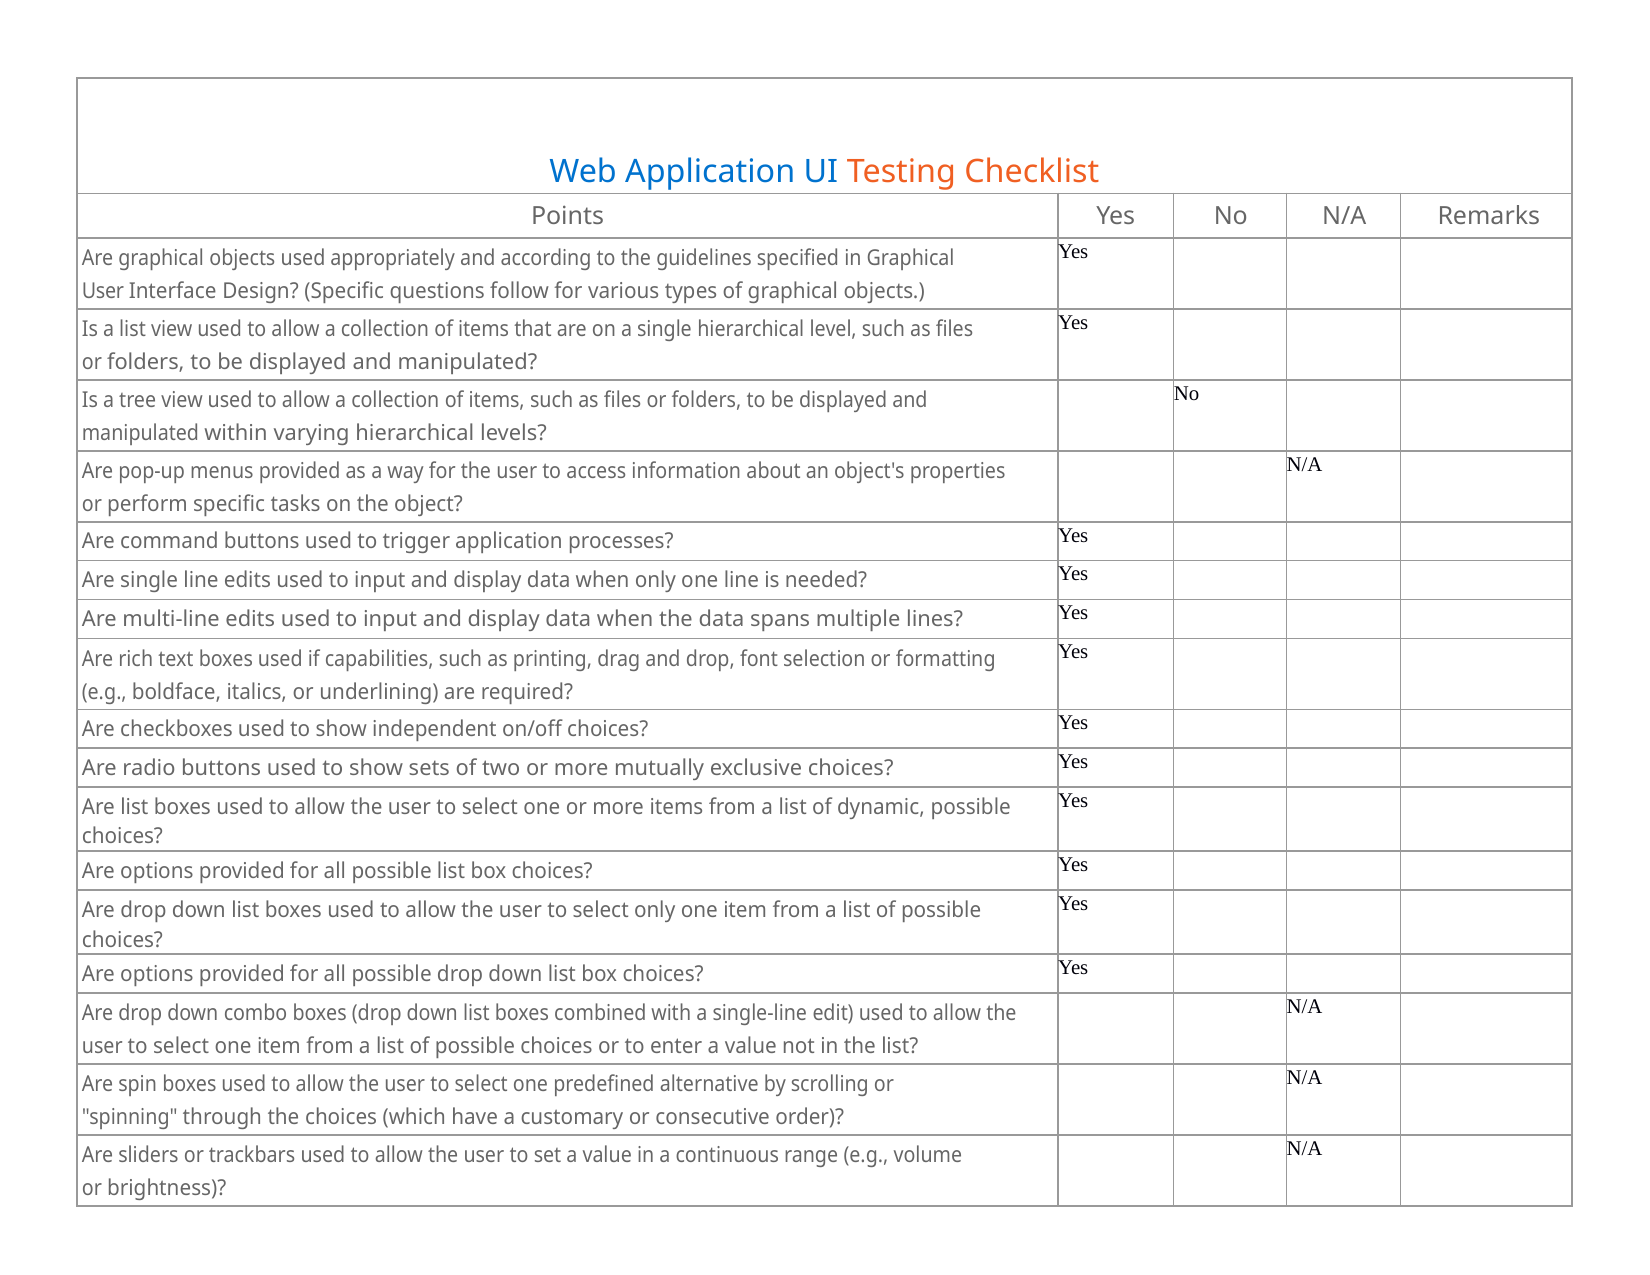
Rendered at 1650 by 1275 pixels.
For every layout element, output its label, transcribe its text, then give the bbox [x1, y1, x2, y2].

table_cell Yes [1059, 788, 1173, 850]
table_cell N/A [1287, 194, 1400, 237]
table_cell [1401, 1136, 1571, 1205]
table_cell [1401, 852, 1571, 889]
table_cell [1174, 639, 1286, 708]
table_cell [1287, 639, 1400, 708]
table_cell No [1174, 381, 1286, 450]
table_cell [1287, 955, 1400, 992]
table_cell [1174, 891, 1286, 953]
table_cell [1059, 1065, 1173, 1134]
table_cell [1287, 239, 1400, 308]
table_cell [1174, 710, 1286, 747]
table_cell Yes [1059, 310, 1173, 379]
table_cell Yes [1059, 523, 1173, 560]
table_cell [1174, 955, 1286, 992]
table_cell [1401, 381, 1571, 450]
table_cell Are drop down combo boxes (drop down list boxes combined with a single-line edit) used to allow the user to select one item from a list of possible choices or to enter a value not in the list? [78, 994, 1057, 1063]
table_cell [1287, 523, 1400, 560]
table_cell No [1174, 194, 1286, 237]
table_cell Are list boxes used to allow the user to select one or more items from a list of dynamic, possible choices? [78, 788, 1057, 850]
table_cell Are pop-up menus provided as a way for the user to access information about an object's properties or perform specific tasks on the object? [78, 452, 1057, 521]
table_cell [1401, 1065, 1571, 1134]
table_cell [1174, 749, 1286, 786]
table_cell [1401, 891, 1571, 953]
table_cell Are options provided for all possible list box choices? [78, 852, 1057, 889]
table_cell [1401, 600, 1571, 637]
table_cell Are sliders or trackbars used to allow the user to set a value in a continuous range (e.g., volume or brightness)? [78, 1136, 1057, 1205]
table_cell [1401, 994, 1571, 1063]
table_cell Yes [1059, 710, 1173, 747]
table_cell Yes [1059, 749, 1173, 786]
table_cell [1287, 381, 1400, 450]
table_cell [1287, 749, 1400, 786]
table_cell N/A [1287, 994, 1400, 1063]
table_cell Are drop down list boxes used to allow the user to select only one item from a list of possible choices? [78, 891, 1057, 953]
table_cell [1401, 955, 1571, 992]
table_cell Yes [1059, 891, 1173, 953]
table_cell Yes [1059, 194, 1173, 237]
table_cell [1059, 452, 1173, 521]
table_cell [1401, 788, 1571, 850]
table_cell [1059, 994, 1173, 1063]
table_cell [1287, 852, 1400, 889]
table_cell [1401, 561, 1571, 599]
table_cell [1059, 1136, 1173, 1205]
table_cell Are graphical objects used appropriately and according to the guidelines specified in Graphical User Interface Design? (Specific questions follow for various types of graphical objects.) [78, 239, 1057, 308]
table_cell [1174, 600, 1286, 637]
table_cell [1059, 381, 1173, 450]
table_cell Are multi-line edits used to input and display data when the data spans multiple lines? [78, 600, 1057, 637]
table_cell [1174, 1065, 1286, 1134]
table_cell Points [78, 194, 1057, 237]
table_header Web Application UI Testing Checklist [78, 79, 1571, 193]
table_cell Yes [1059, 561, 1173, 599]
table_cell [1401, 710, 1571, 747]
table_cell Yes [1059, 852, 1173, 889]
table_cell [1287, 788, 1400, 850]
table_cell [1401, 523, 1571, 560]
table_cell Yes [1059, 239, 1173, 308]
table_cell Are command buttons used to trigger application processes? [78, 523, 1057, 560]
table_cell Remarks [1401, 194, 1571, 237]
table_cell [1401, 639, 1571, 708]
table_cell [1174, 452, 1286, 521]
table_cell [1174, 788, 1286, 850]
table_cell Yes [1059, 955, 1173, 992]
table_cell Yes [1059, 639, 1173, 708]
table_cell [1401, 310, 1571, 379]
table_cell N/A [1287, 452, 1400, 521]
table_cell [1401, 452, 1571, 521]
table_cell [1401, 749, 1571, 786]
table_cell Are rich text boxes used if capabilities, such as printing, drag and drop, font selection or formatting (e.g., boldface, italics, or underlining) are required? [78, 639, 1057, 708]
table_cell Are options provided for all possible drop down list box choices? [78, 955, 1057, 992]
table_cell [1174, 852, 1286, 889]
table_cell Are checkboxes used to show independent on/off choices? [78, 710, 1057, 747]
table_cell Are single line edits used to input and display data when only one line is needed? [78, 561, 1057, 599]
table_cell Is a tree view used to allow a collection of items, such as files or folders, to be displayed and manipulated within varying hierarchical levels? [78, 381, 1057, 450]
table_cell [1287, 710, 1400, 747]
table_cell [1174, 523, 1286, 560]
table_cell [1174, 561, 1286, 599]
table_cell Yes [1059, 600, 1173, 637]
table_cell [1401, 239, 1571, 308]
table_cell N/A [1287, 1136, 1400, 1205]
table_cell [1174, 1136, 1286, 1205]
table_cell Are radio buttons used to show sets of two or more mutually exclusive choices? [78, 749, 1057, 786]
table_cell [1287, 891, 1400, 953]
table_cell Are spin boxes used to allow the user to select one predefined alternative by scrolling or "spinning" through the choices (which have a customary or consecutive order)? [78, 1065, 1057, 1134]
table_cell N/A [1287, 1065, 1400, 1134]
table_cell [1287, 561, 1400, 599]
table_cell [1174, 239, 1286, 308]
table_cell [1174, 994, 1286, 1063]
table_cell Is a list view used to allow a collection of items that are on a single hierarchical level, such as files or folders, to be displayed and manipulated? [78, 310, 1057, 379]
table_cell [1287, 600, 1400, 637]
table_cell [1174, 310, 1286, 379]
table_cell [1287, 310, 1400, 379]
